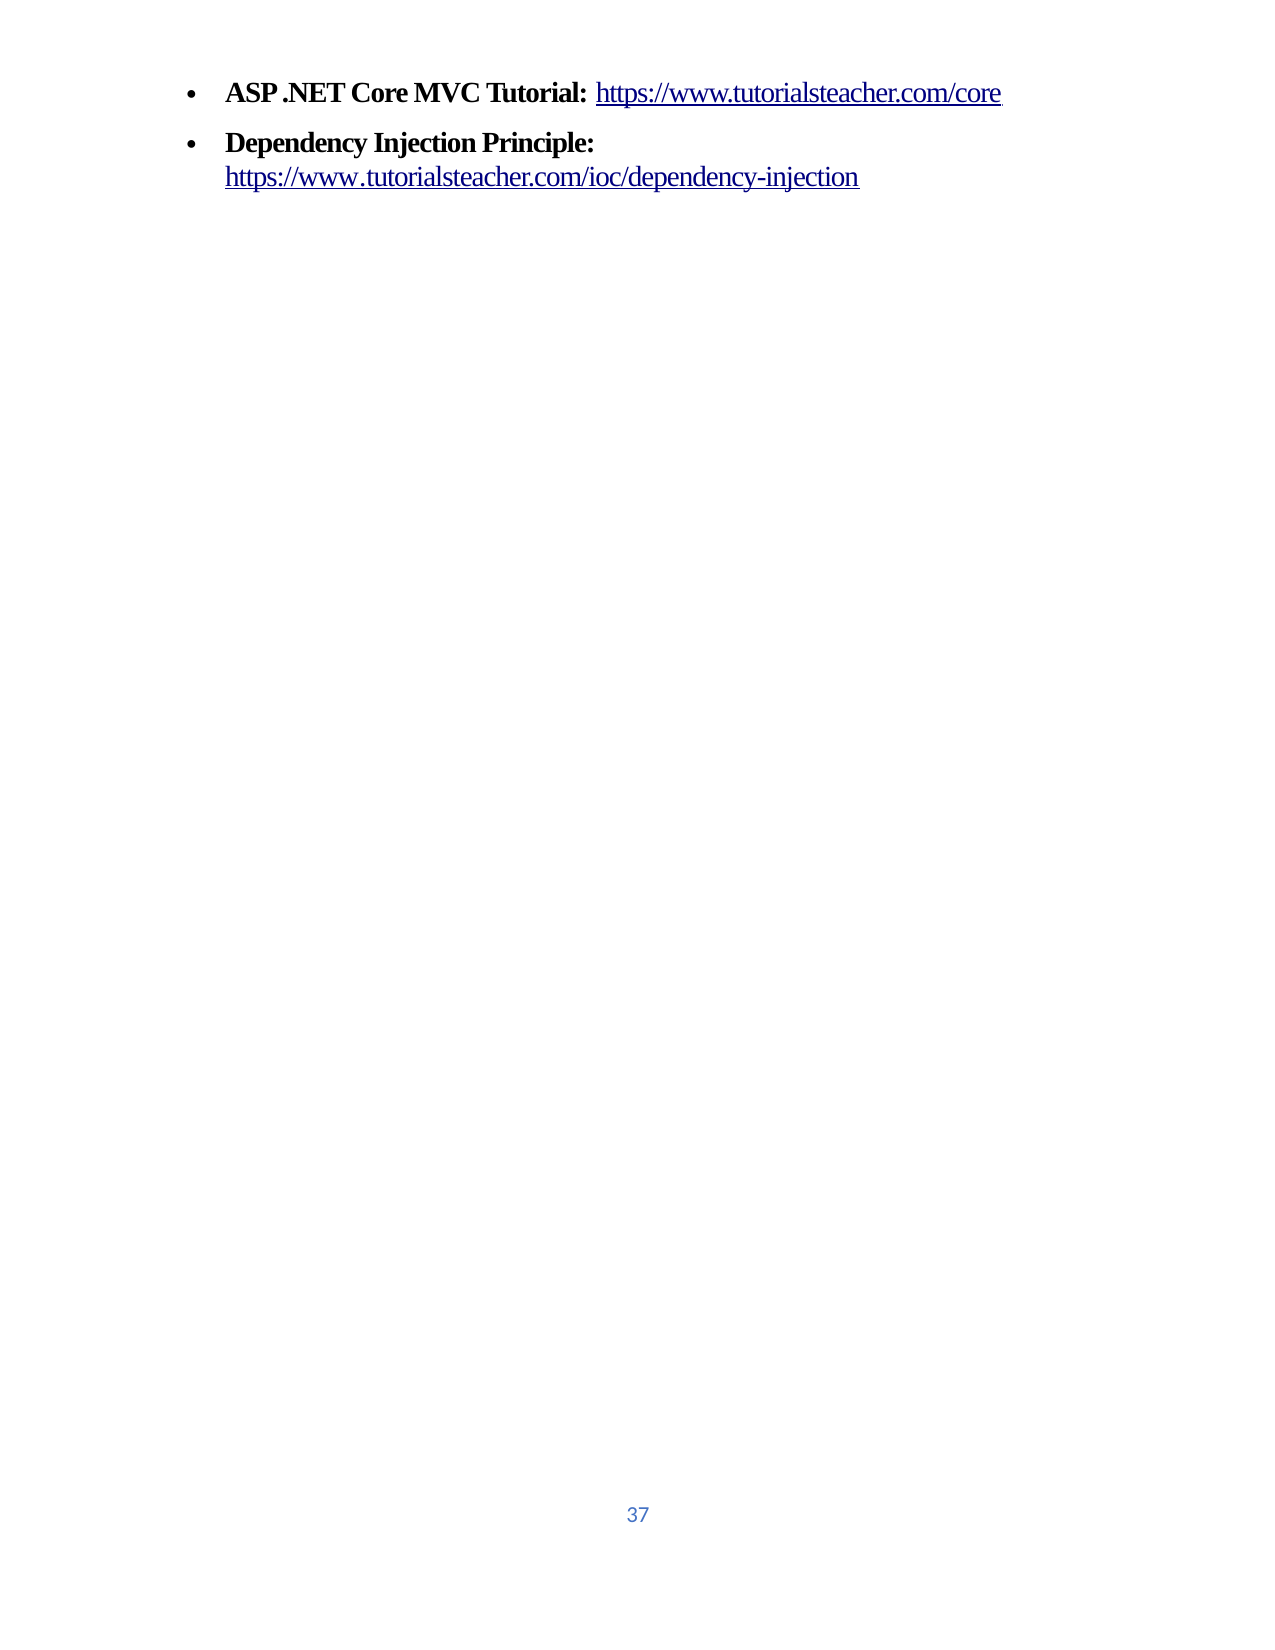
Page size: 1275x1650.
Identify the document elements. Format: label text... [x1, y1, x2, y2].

list ASP .NET Core MVC Tutorial: https://www.tutorialsteacher.com/core [187, 75, 1125, 108]
list Dependency Injection Principle: https://www.tutorialsteacher.com/ioc/dependency-injection [187, 125, 1125, 192]
